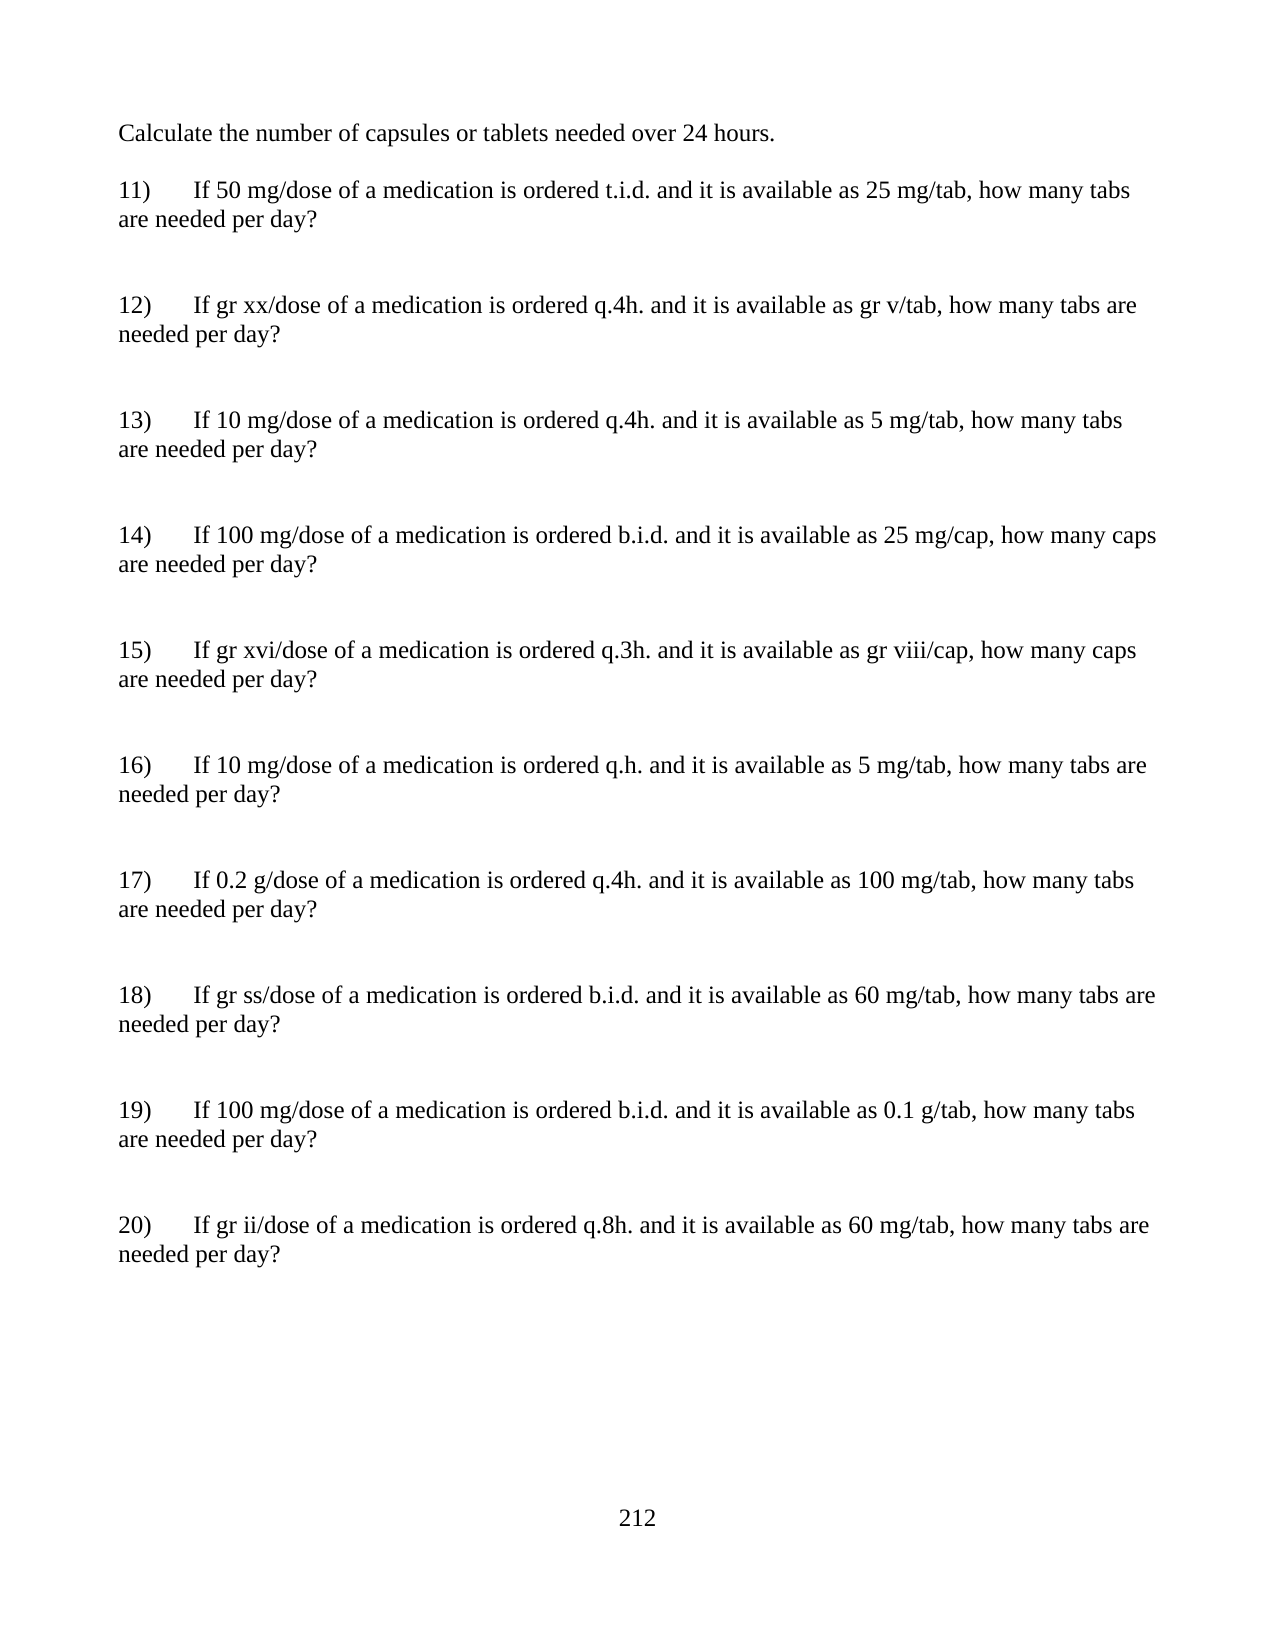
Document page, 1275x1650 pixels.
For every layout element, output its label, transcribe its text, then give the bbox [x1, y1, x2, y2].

list If 50 mg/dose of a medication is ordered t.i.d. and it is available as 25 mg/tab, how many tabs are needed per day? [118, 176, 1157, 233]
list If 0.2 g/dose of a medication is ordered q.4h. and it is available as 100 mg/tab, how many tabs are needed per day? [118, 866, 1157, 923]
list If gr xvi/dose of a medication is ordered q.3h. and it is available as gr viii/cap, how many caps are needed per day? [118, 636, 1157, 693]
list If 10 mg/dose of a medication is ordered q.4h. and it is available as 5 mg/tab, how many tabs are needed per day? [118, 406, 1157, 463]
list If 100 mg/dose of a medication is ordered b.i.d. and it is available as 25 mg/cap, how many caps are needed per day? [118, 521, 1157, 578]
list If gr ss/dose of a medication is ordered b.i.d. and it is available as 60 mg/tab, how many tabs are needed per day? [118, 981, 1157, 1038]
list If 10 mg/dose of a medication is ordered q.h. and it is available as 5 mg/tab, how many tabs are needed per day? [118, 751, 1157, 808]
list If 100 mg/dose of a medication is ordered b.i.d. and it is available as 0.1 g/tab, how many tabs are needed per day? [118, 1096, 1157, 1153]
list If gr xx/dose of a medication is ordered q.4h. and it is available as gr v/tab, how many tabs are needed per day? [118, 291, 1157, 348]
list If gr ii/dose of a medication is ordered q.8h. and it is available as 60 mg/tab, how many tabs are needed per day? [118, 1211, 1157, 1268]
text Calculate the number of capsules or tablets needed over 24 hours. [118, 118, 1157, 147]
